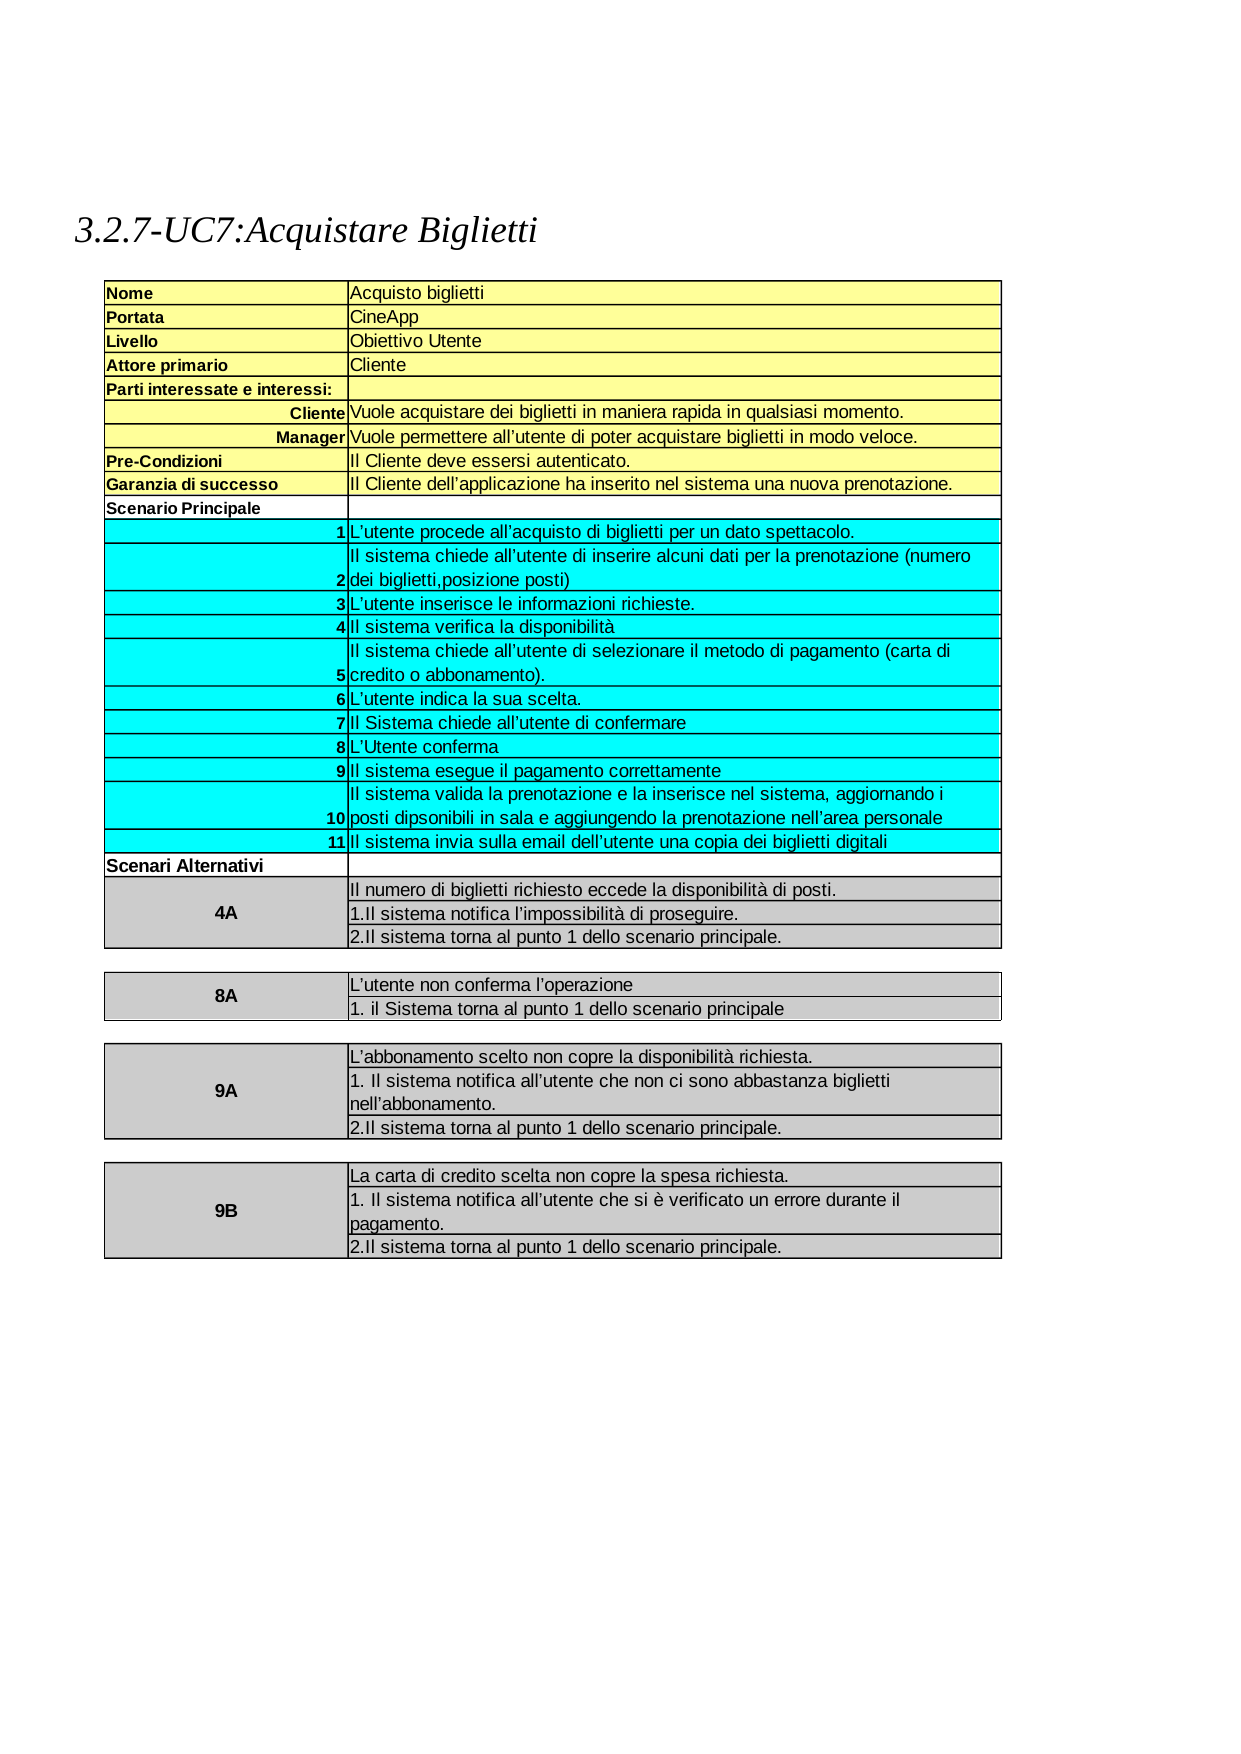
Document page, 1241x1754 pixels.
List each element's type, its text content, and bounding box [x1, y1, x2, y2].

text 3.2.7-UC7:Acquistare Biglietti [75, 207, 1165, 251]
